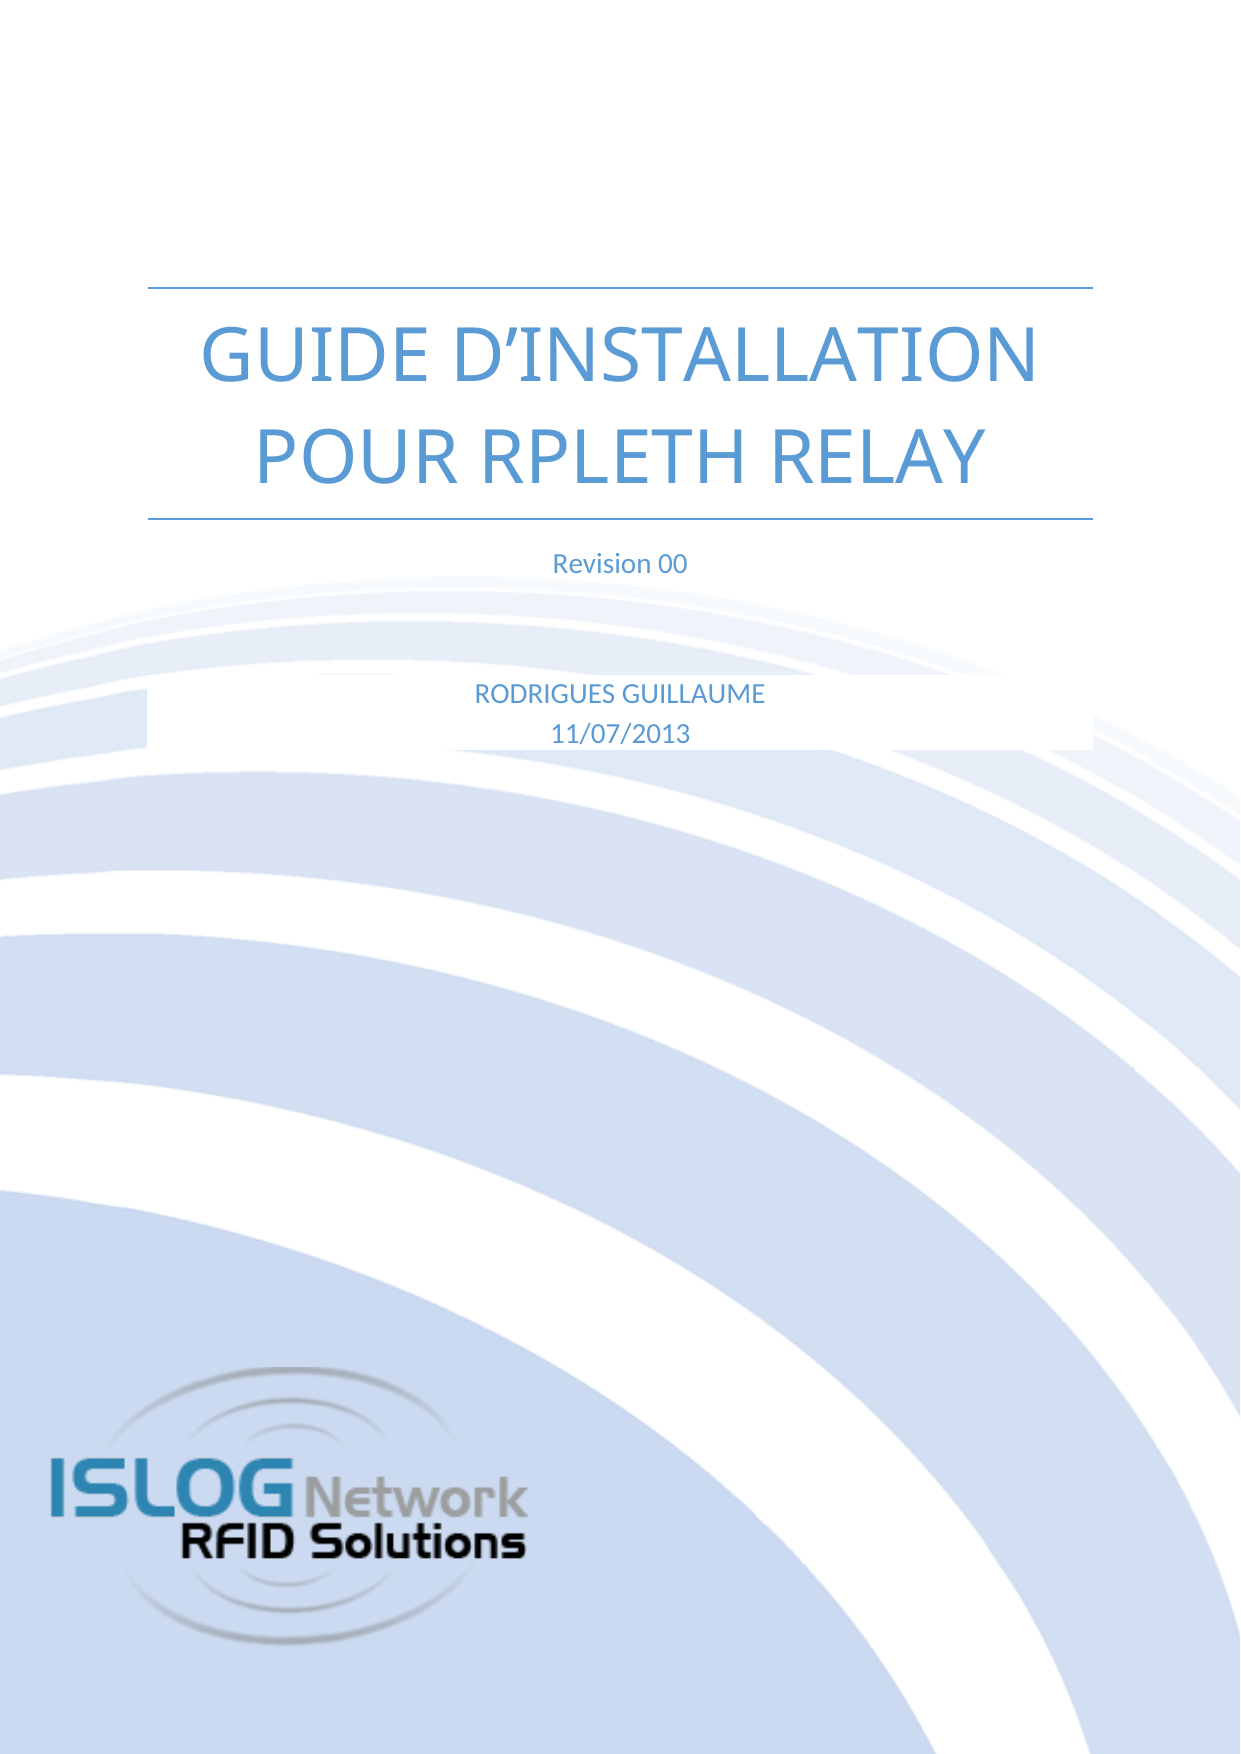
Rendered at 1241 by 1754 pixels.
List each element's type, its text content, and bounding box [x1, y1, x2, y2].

text Rodrigues guillaume [147, 675, 1093, 711]
text 11/07/2013 [147, 715, 1093, 750]
